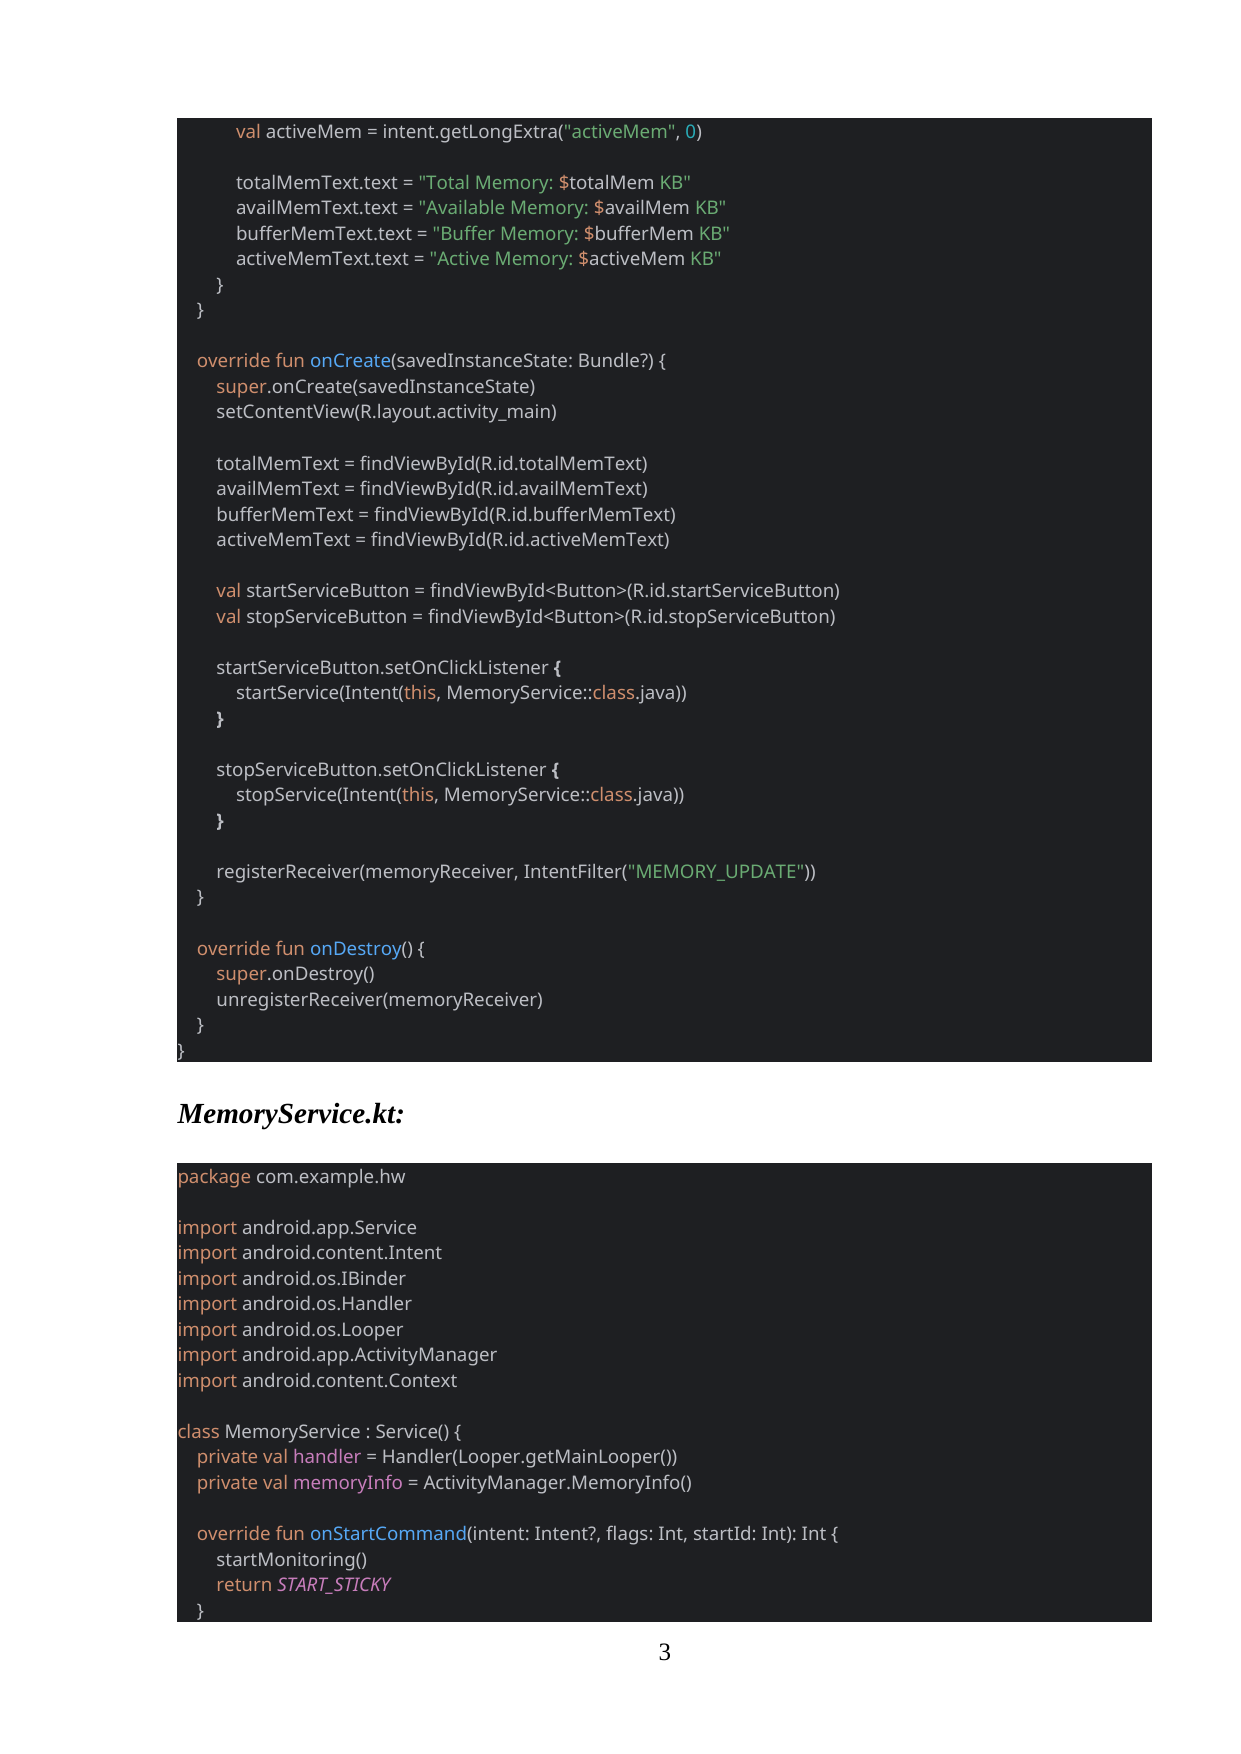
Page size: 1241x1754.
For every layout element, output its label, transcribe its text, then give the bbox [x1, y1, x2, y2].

text val activeMem = intent.getLongExtra("activeMem", 0) totalMemText.text = "Total Memory: $totalMem KB" availMemText.text = "Available Memory: $availMem KB" bufferMemText.text = "Buffer Memory: $bufferMem KB" activeMemText.text = "Active Memory: $activeMem KB" } } override fun onCreate(savedInstanceState: Bundle?) { super.onCreate(savedInstanceState) setContentView(R.layout.activity_main) totalMemText = findViewById(R.id.totalMemText) availMemText = findViewById(R.id.availMemText) bufferMemText = findViewById(R.id.bufferMemText) activeMemText = findViewById(R.id.activeMemText) val startServiceButton = findViewById<Button>(R.id.startServiceButton) val stopServiceButton = findViewById<Button>(R.id.stopServiceButton) startServiceButton.setOnClickListener { startService(Intent(this, MemoryService::class.java)) } stopServiceButton.setOnClickListener { stopService(Intent(this, MemoryService::class.java)) } registerReceiver(memoryReceiver, IntentFilter("MEMORY_UPDATE")) } override fun onDestroy() { super.onDestroy() unregisterReceiver(memoryReceiver) } } [177, 118, 1152, 1062]
text package com.example.hw import android.app.Service import android.content.Intent import android.os.IBinder import android.os.Handler import android.os.Looper import android.app.ActivityManager import android.content.Context class MemoryService : Service() { private val handler = Handler(Looper.getMainLooper()) private val memoryInfo = ActivityManager.MemoryInfo() override fun onStartCommand(intent: Intent?, flags: Int, startId: Int): Int { startMonitoring() return START_STICKY } [177, 1163, 1152, 1622]
text MemoryService.kt: [177, 1096, 1152, 1129]
